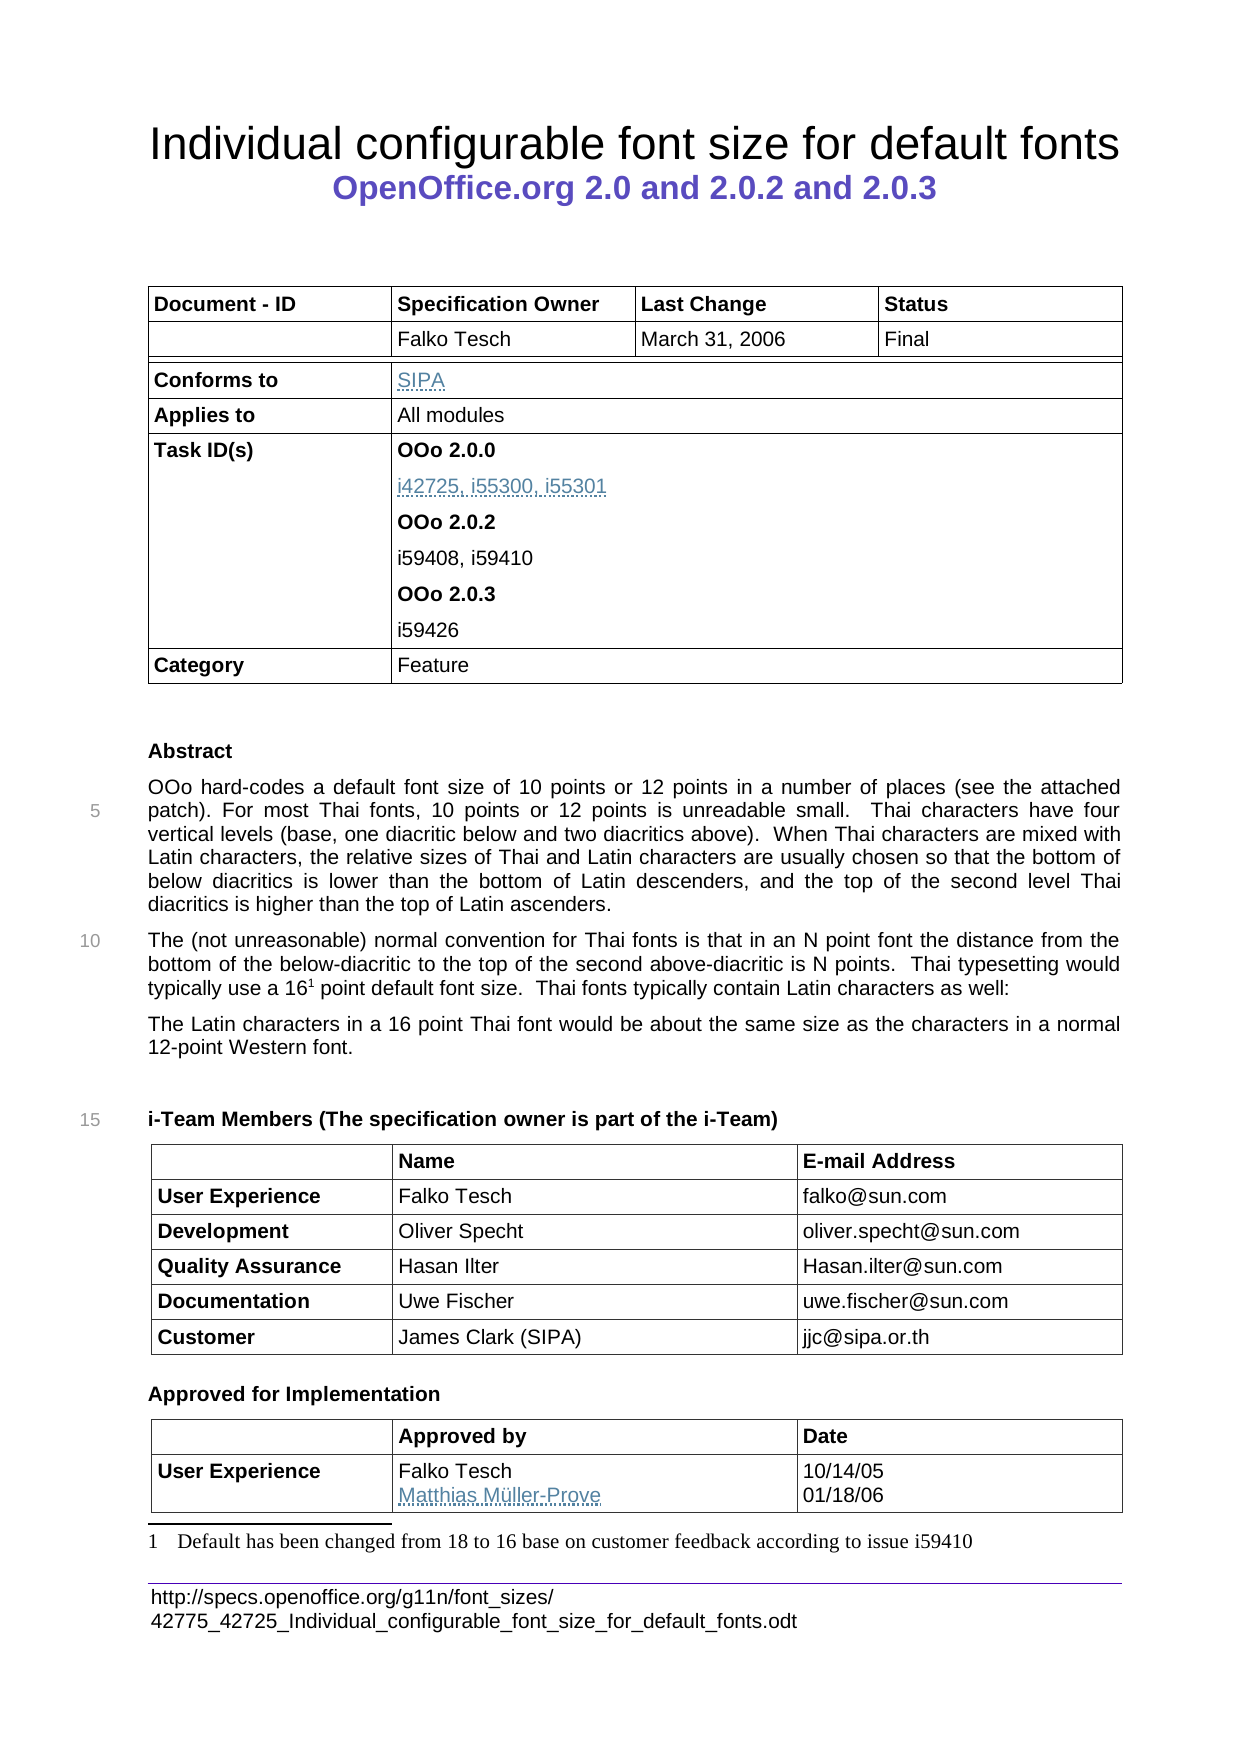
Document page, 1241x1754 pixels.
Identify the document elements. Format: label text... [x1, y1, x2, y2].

table_cell Feature [392, 649, 1122, 683]
table_cell oliver.specht@sun.com [798, 1215, 1122, 1249]
table_header Name [393, 1145, 797, 1179]
table_cell [149, 322, 391, 356]
table_cell OOo 2.0.0 i42725, i55300, i55301 OOo 2.0.2 i59408, i59410 OOo 2.0.3 i59426 [392, 434, 1122, 648]
text The (not unreasonable) normal convention for Thai fonts is that in an N point font the distance from the bottom of the below-diacritic to the top of the second above-diacritic is N points. Thai typesetting would typically use a 16 point default font size. Thai fonts typically contain Latin characters as well: [148, 929, 1122, 999]
table_header Date [798, 1420, 1122, 1454]
table_cell User Experience [152, 1455, 392, 1512]
text i-Team Members (The specification owner is part of the i-Team) [148, 1108, 1122, 1131]
table_header [152, 1420, 392, 1454]
table_header Approved by [393, 1420, 797, 1454]
table_header Specification Owner [392, 287, 635, 321]
text OOo hard-codes a default font size of 10 points or 12 points in a number of places (see the attached patch). For most Thai fonts, 10 points or 12 points is unreadable small. Thai characters have four vertical levels (base, one diacritic below and two diacritics above). When Thai characters are mixed with Latin characters, the relative sizes of Thai and Latin characters are usually chosen so that the bottom of below diacritics is lower than the bottom of Latin descenders, and the top of the second level Thai diacritics is higher than the top of Latin ascenders. [148, 775, 1122, 916]
table_cell Applies to [149, 399, 391, 433]
table_cell Falko Tesch [393, 1180, 797, 1214]
table_cell uwe.fischer@sun.com [798, 1285, 1122, 1319]
table_cell Category [149, 649, 391, 683]
text Default has been changed from 18 to 16 base on customer feedback according to issue i59410 [148, 1530, 1122, 1553]
text Approved for Implementation [148, 1382, 1122, 1406]
table_cell Oliver Specht [393, 1215, 797, 1249]
table_header Document - ID [149, 287, 391, 321]
table_cell 10/14/05 01/18/06 [798, 1455, 1122, 1512]
table_cell [149, 357, 1122, 362]
table_cell User Experience [152, 1180, 392, 1214]
table_cell Conforms to [149, 363, 391, 398]
table_cell Uwe Fischer [393, 1285, 797, 1319]
table_cell Falko Tesch Matthias Müller-Prove [393, 1455, 797, 1512]
table_cell Customer [152, 1320, 392, 1354]
table_header Status [879, 287, 1122, 321]
table_cell falko@sun.com [798, 1180, 1122, 1214]
table_cell Task ID(s) [149, 434, 391, 648]
text The Latin characters in a 16 point Thai font would be about the same size as the characters in a normal 12-point Western font. [148, 1012, 1122, 1059]
text Individual configurable font size for default fonts [148, 118, 1122, 169]
table_header Last Change [636, 287, 878, 321]
text OpenOffice.org 2.0 and 2.0.2 and 2.0.3 [148, 169, 1122, 207]
text Abstract [148, 739, 1122, 763]
table_cell SIPA [392, 363, 1122, 398]
table_header E-mail Address [798, 1145, 1122, 1179]
table_cell Falko Tesch [392, 322, 635, 356]
table_cell Hasan Ilter [393, 1250, 797, 1284]
table_cell Hasan.ilter@sun.com [798, 1250, 1122, 1284]
table_cell jjc@sipa.or.th [798, 1320, 1122, 1354]
table_cell Final [879, 322, 1122, 356]
table_cell Development [152, 1215, 392, 1249]
table_cell Quality Assurance [152, 1250, 392, 1284]
table_cell Documentation [152, 1285, 392, 1319]
table_cell James Clark (SIPA) [393, 1320, 797, 1354]
table_cell All modules [392, 399, 1122, 433]
table_header [152, 1145, 392, 1179]
table_cell March 31, 2006 [636, 322, 878, 356]
